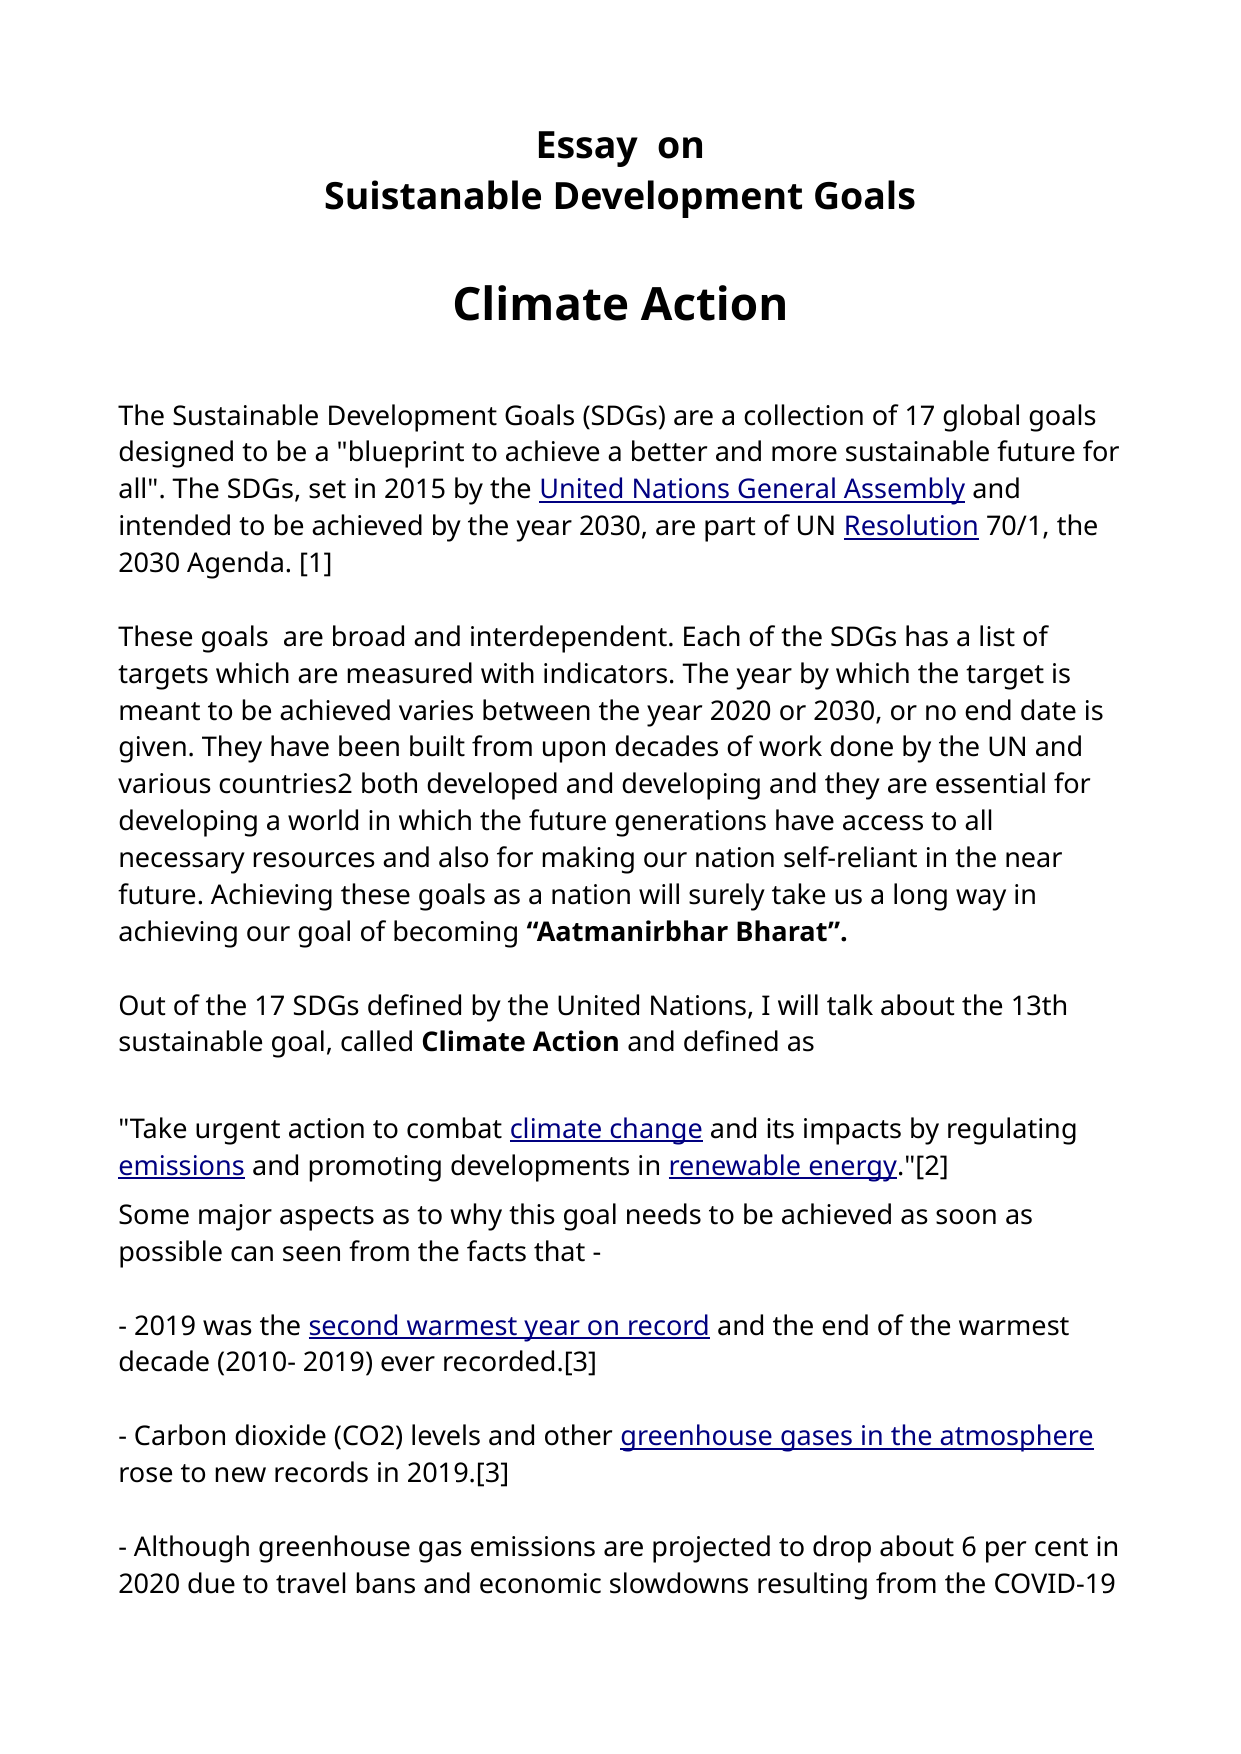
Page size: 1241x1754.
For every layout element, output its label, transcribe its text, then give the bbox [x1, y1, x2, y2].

text - Although greenhouse gas emissions are projected to drop about 6 per cent in 2020 due to travel bans and economic slowdowns resulting from the COVID-19 [118, 1527, 1122, 1601]
text Suistanable Development Goals [118, 169, 1122, 220]
text Climate Action [118, 271, 1122, 334]
subtitle "Take urgent action to combat climate change and its impacts by regulating emissions and promoting developments in renewable energy."[2] [118, 1109, 1122, 1183]
text - Carbon dioxide (CO2) levels and other greenhouse gases in the atmosphere rose to new records in 2019.[3] [118, 1417, 1122, 1490]
text Out of the 17 SDGs defined by the United Nations, I will talk about the 13th sustainable goal, called Climate Action and defined as [118, 986, 1122, 1060]
text Some major aspects as to why this goal needs to be achieved as soon as possible can seen from the facts that - [118, 1195, 1122, 1269]
text The Sustainable Development Goals (SDGs) are a collection of 17 global goals designed to be a "blueprint to achieve a better and more sustainable future for all". The SDGs, set in 2015 by the United Nations General Assembly and intended to be achieved by the year 2030, are part of UN Resolution 70/1, the 2030 Agenda. [1] [118, 396, 1122, 580]
text - 2019 was the second warmest year on record and the end of the warmest decade (2010- 2019) ever recorded.[3] [118, 1306, 1122, 1380]
text These goals are broad and interdependent. Each of the SDGs has a list of targets which are measured with indicators. The year by which the target is meant to be achieved varies between the year 2020 or 2030, or no end date is given. They have been built from upon decades of work done by the UN and various countries2 both developed and developing and they are essential for developing a world in which the future generations have access to all necessary resources and also for making our nation self-reliant in the near future. Achieving these goals as a nation will surely take us a long way in achieving our goal of becoming “Aatmanirbhar Bharat”. [118, 617, 1122, 949]
text Essay on [118, 118, 1122, 169]
